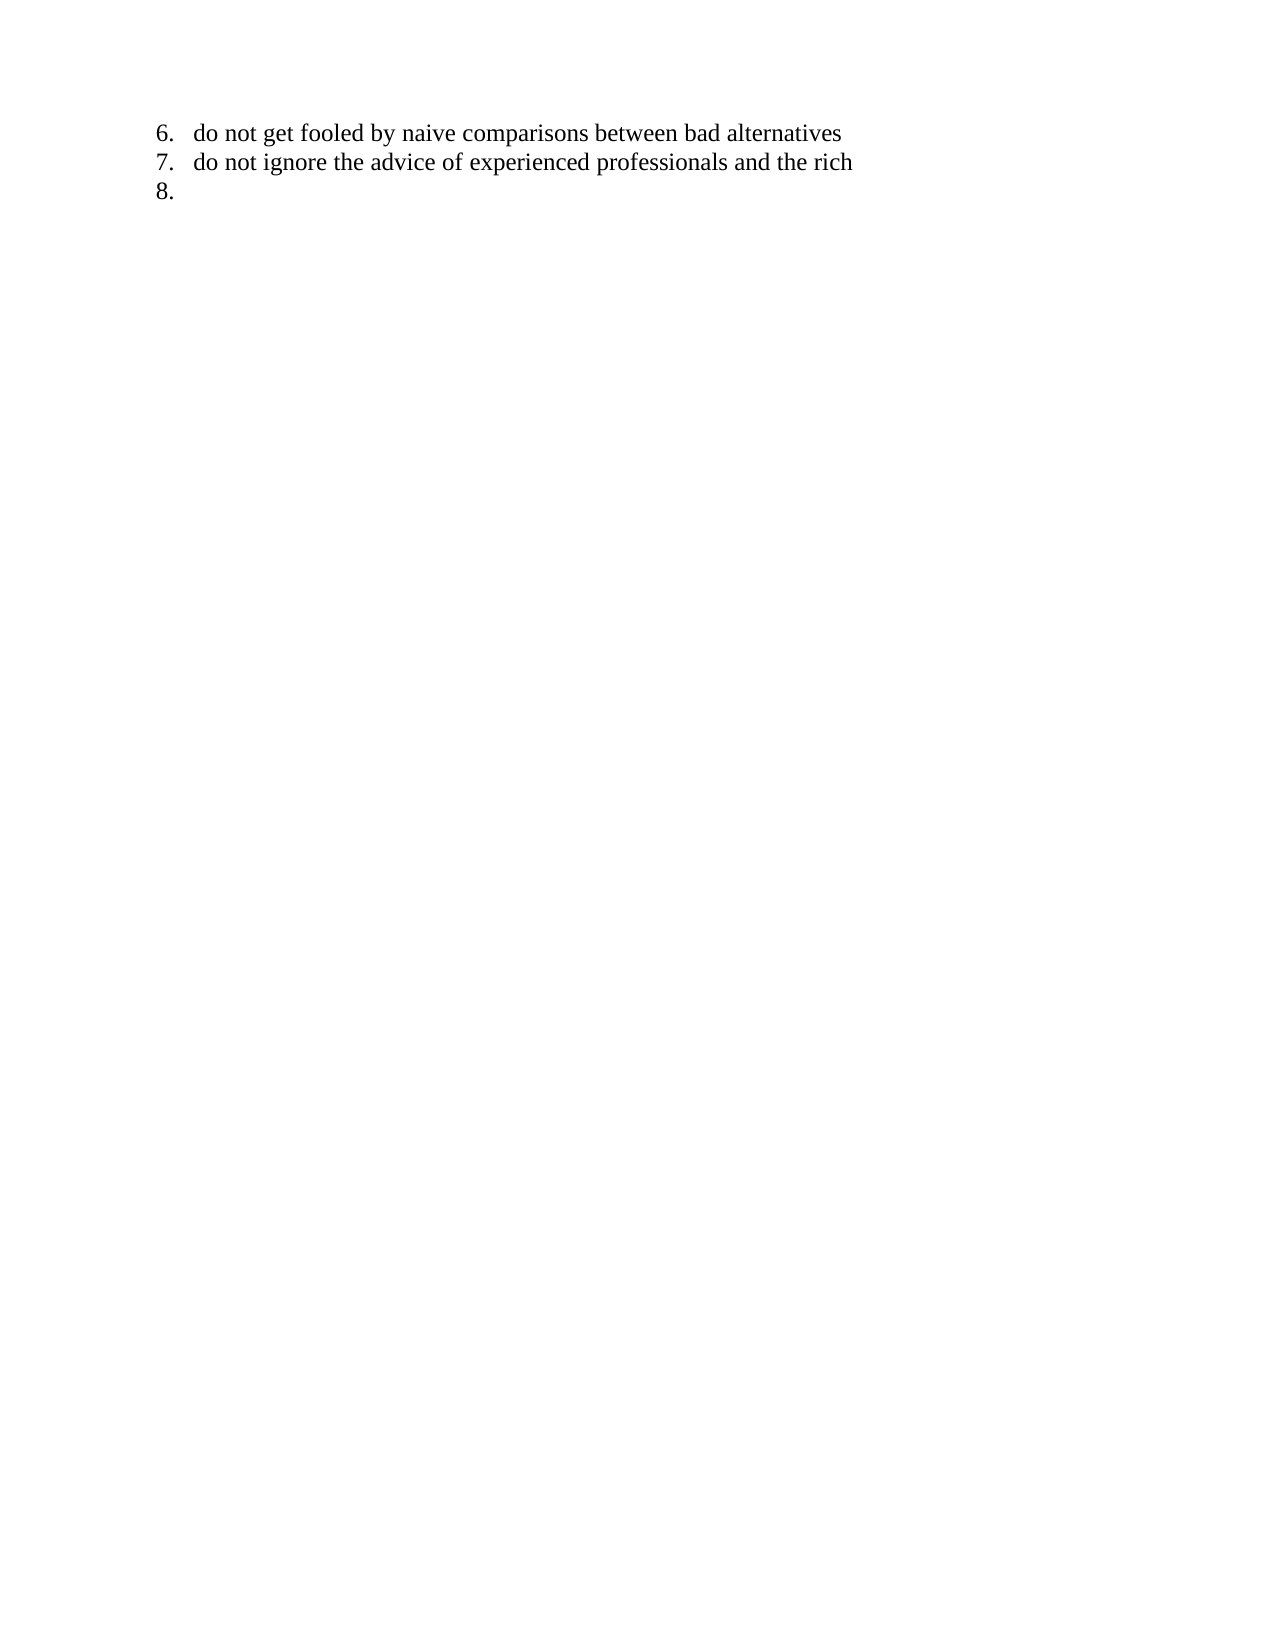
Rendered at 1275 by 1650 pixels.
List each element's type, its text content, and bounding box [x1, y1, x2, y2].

list do not get fooled by naive comparisons between bad alternatives [156, 118, 1157, 147]
list do not ignore the advice of experienced professionals and the rich [156, 147, 1157, 176]
